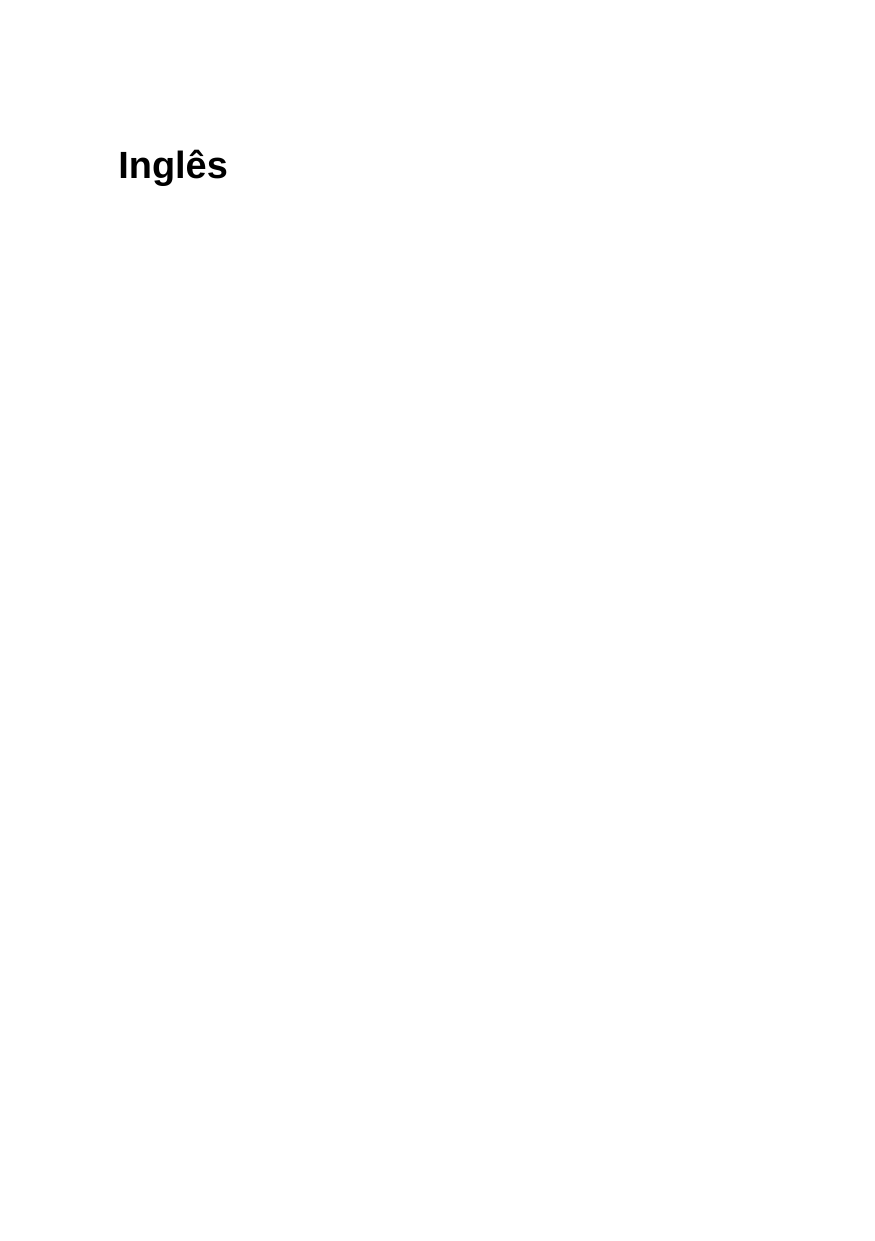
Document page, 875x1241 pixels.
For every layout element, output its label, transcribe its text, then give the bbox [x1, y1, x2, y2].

subtitle Inglês [118, 143, 756, 187]
